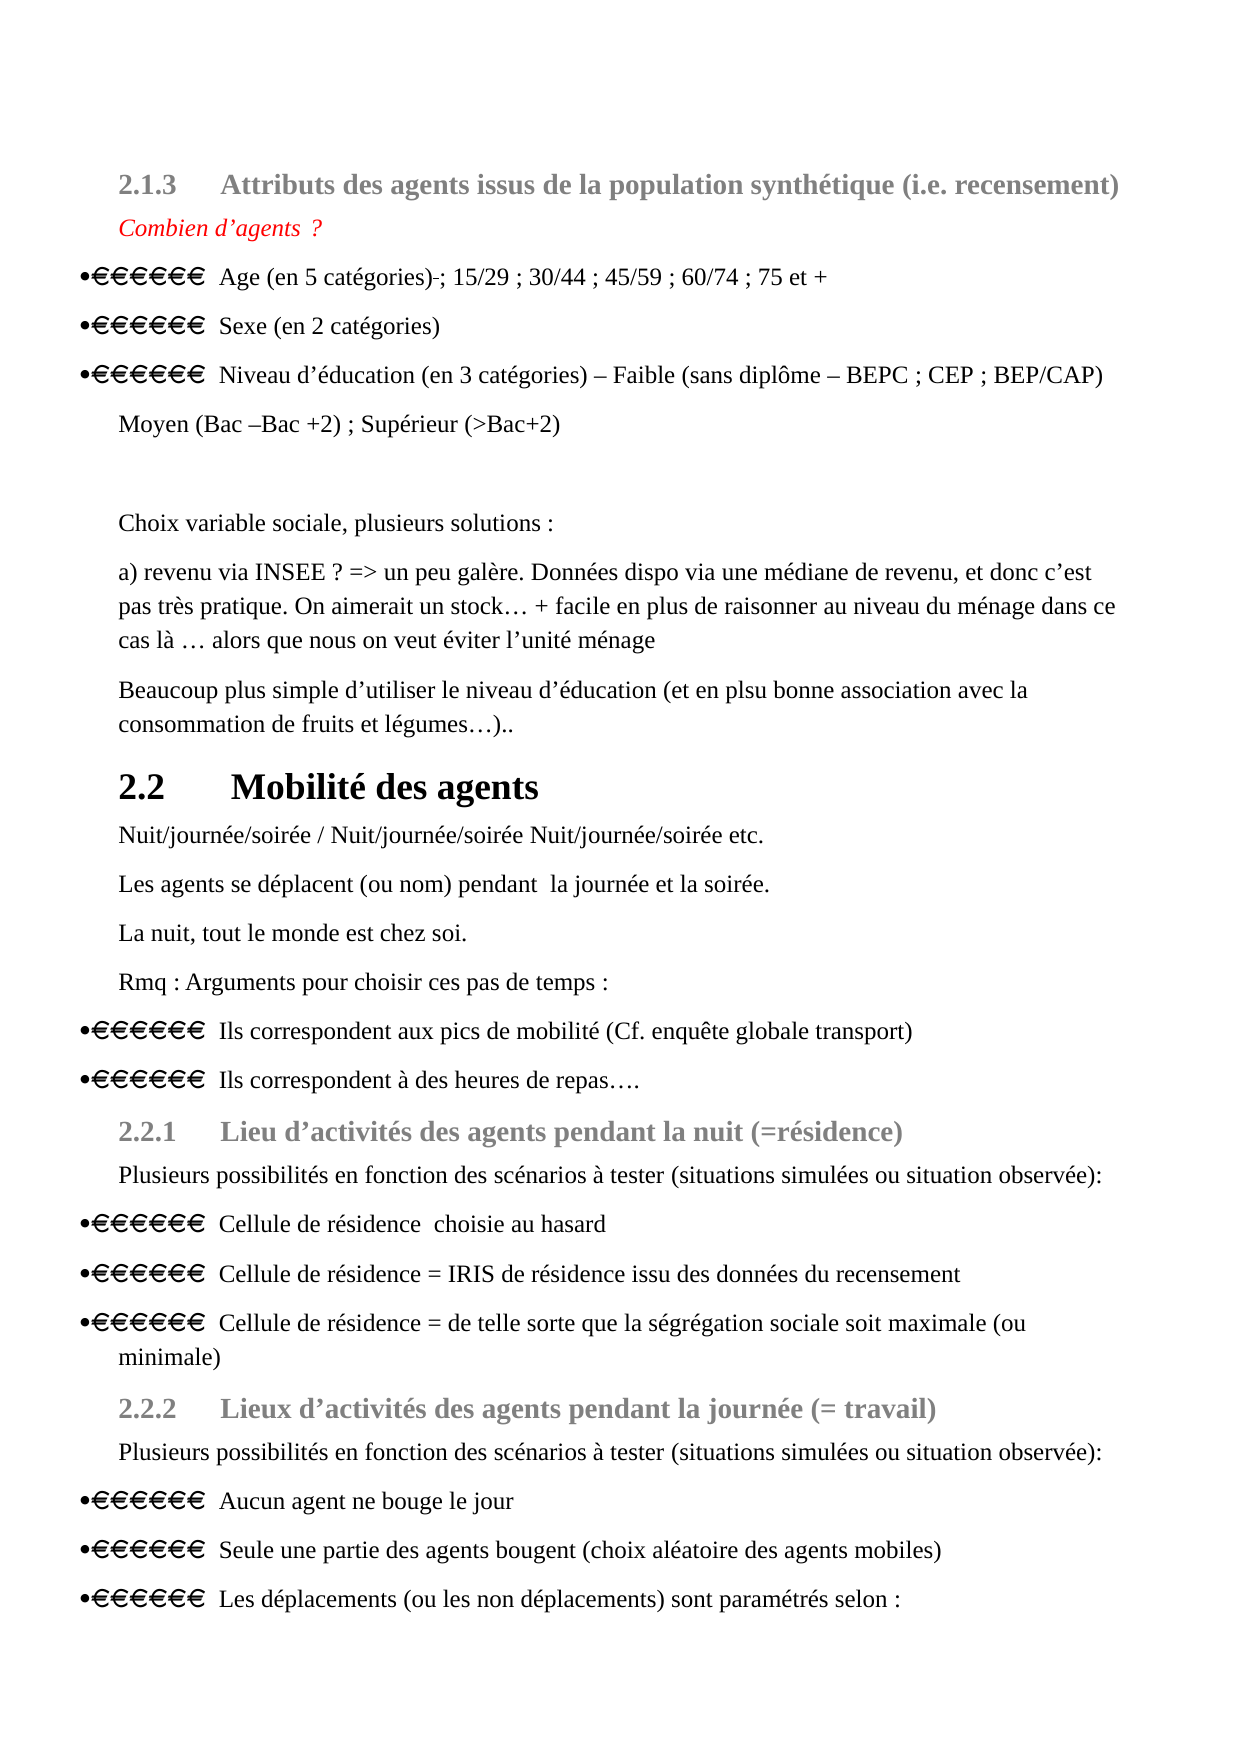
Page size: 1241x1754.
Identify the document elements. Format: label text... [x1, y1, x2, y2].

text La nuit, tout le monde est chez soi. [118, 918, 1123, 947]
text Choix variable sociale, plusieurs solutions : [118, 508, 1123, 536]
text Plusieurs possibilités en fonction des scénarios à tester (situations simulées ou situation observée): [118, 1161, 1123, 1189]
text · Cellule de résidence choisie au hasard [81, 1209, 1123, 1238]
subtitle 2.2.1 Lieu d’activités des agents pendant la nuit (=résidence) [118, 1114, 1123, 1148]
text Combien d’agents ? [118, 213, 1123, 242]
text Plusieurs possibilités en fonction des scénarios à tester (situations simulées ou situation observée): [118, 1437, 1123, 1466]
text · Cellule de résidence = IRIS de résidence issu des données du recensement [81, 1259, 1123, 1287]
text · Cellule de résidence = de telle sorte que la ségrégation sociale soit maximale (ou minimale) [81, 1308, 1123, 1371]
text · Ils correspondent à des heures de repas…. [81, 1065, 1123, 1094]
text · Ils correspondent aux pics de mobilité (Cf. enquête globale transport) [81, 1016, 1123, 1045]
text Les agents se déplacent (ou nom) pendant la journée et la soirée. [118, 869, 1123, 898]
text Rmq : Arguments pour choisir ces pas de temps : [118, 967, 1123, 996]
subtitle 2.2 Mobilité des agents [118, 764, 1123, 808]
text · Seule une partie des agents bougent (choix aléatoire des agents mobiles) [81, 1535, 1123, 1564]
text · Age (en 5 catégories) ; 15/29 ; 30/44 ; 45/59 ; 60/74 ; 75 et + [81, 262, 1123, 291]
text · Aucun agent ne bouge le jour [81, 1486, 1123, 1515]
text Nuit/journée/soirée / Nuit/journée/soirée Nuit/journée/soirée etc. [118, 820, 1123, 849]
subtitle 2.2.2 Lieux d’activités des agents pendant la journée (= travail) [118, 1391, 1123, 1425]
text Beaucoup plus simple d’utiliser le niveau d’éducation (et en plsu bonne association avec la consommation de fruits et légumes…).. [118, 675, 1123, 738]
text Moyen (Bac –Bac +2) ; Supérieur (>Bac+2) [118, 409, 1123, 438]
text · Les déplacements (ou les non déplacements) sont paramétrés selon : [81, 1584, 1123, 1613]
text · Niveau d’éducation (en 3 catégories) – Faible (sans diplôme – BEPC ; CEP ; BEP/CAP) [81, 360, 1123, 389]
text a) revenu via INSEE ? => un peu galère. Données dispo via une médiane de revenu, et donc c’est pas très pratique. On aimerait un stock… + facile en plus de raisonner au niveau du ménage dans ce cas là … alors que nous on veut éviter l’unité ménage [118, 557, 1123, 654]
subtitle 2.1.3 Attributs des agents issus de la population synthétique (i.e. recensement) [118, 167, 1123, 201]
text · Sexe (en 2 catégories) [81, 311, 1123, 340]
